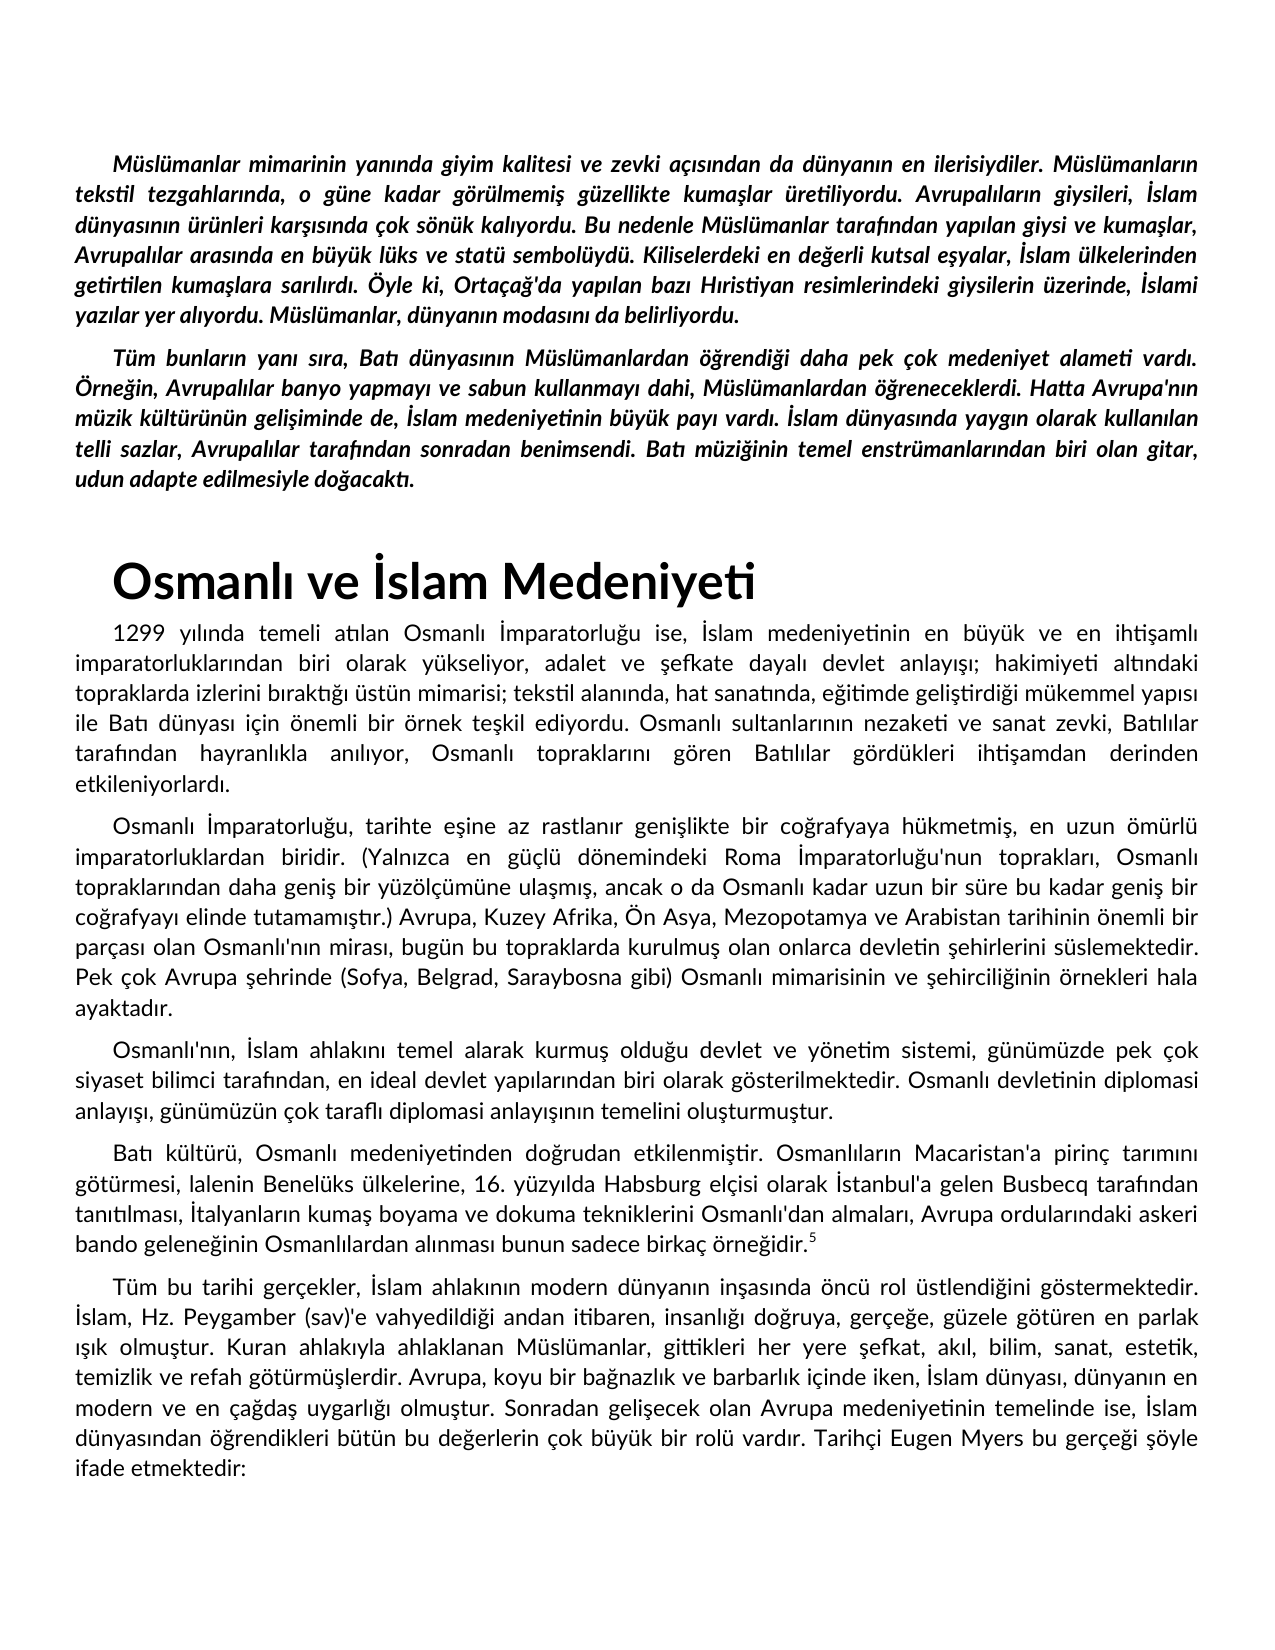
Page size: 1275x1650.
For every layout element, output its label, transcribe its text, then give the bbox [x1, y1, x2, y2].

text Tüm bunların yanı sıra, Batı dünyasının Müslümanlardan öğrendiği daha pek çok medeniyet alameti vardı. Örneğin, Avrupalılar banyo yapmayı ve sabun kullanmayı dahi, Müslümanlardan öğreneceklerdi. Hatta Avrupa'nın müzik kültürünün gelişiminde de, İslam medeniyetinin büyük payı vardı. İslam dünyasında yaygın olarak kullanılan telli sazlar, Avrupalılar tarafından sonradan benimsendi. Batı müziğinin temel enstrümanlarından biri olan gitar, udun adapte edilmesiyle doğacaktı. [75, 344, 1200, 492]
text Tüm bu tarihi gerçekler, İslam ahlakının modern dünyanın inşasında öncü rol üstlendiğini göstermektedir. İslam, Hz. Peygamber (sav)'e vahyedildiği andan itibaren, insanlığı doğruya, gerçeğe, güzele götüren en parlak ışık olmuştur. Kuran ahlakıyla ahlaklanan Müslümanlar, gittikleri her yere şefkat, akıl, bilim, sanat, estetik, temizlik ve refah götürmüşlerdir. Avrupa, koyu bir bağnazlık ve barbarlık içinde iken, İslam dünyası, dünyanın en modern ve en çağdaş uygarlığı olmuştur. Sonradan gelişecek olan Avrupa medeniyetinin temelinde ise, İslam dünyasından öğrendikleri bütün bu değerlerin çok büyük bir rolü vardır. Tarihçi Eugen Myers bu gerçeği şöyle ifade etmektedir: [75, 1272, 1200, 1481]
text Müslümanlar mimarinin yanında giyim kalitesi ve zevki açısından da dünyanın en ilerisiydiler. Müslümanların tekstil tezgahlarında, o güne kadar görülmemiş güzellikte kumaşlar üretiliyordu. Avrupalıların giysileri, İslam dünyasının ürünleri karşısında çok sönük kalıyordu. Bu nedenle Müslümanlar tarafından yapılan giysi ve kumaşlar, Avrupalılar arasında en büyük lüks ve statü sembolüydü. Kiliselerdeki en değerli kutsal eşyalar, İslam ülkelerinden getirtilen kumaşlara sarılırdı. Öyle ki, Ortaçağ'da yapılan bazı Hıristiyan resimlerindeki giysilerin üzerinde, İslami yazılar yer alıyordu. Müslümanlar, dünyanın modasını da belirliyordu. [75, 150, 1200, 328]
text 1299 yılında temeli atılan Osmanlı İmparatorluğu ise, İslam medeniyetinin en büyük ve en ihtişamlı imparatorluklarından biri olarak yükseliyor, adalet ve şefkate dayalı devlet anlayışı; hakimiyeti altındaki topraklarda izlerini bıraktığı üstün mimarisi; tekstil alanında, hat sanatında, eğitimde geliştirdiği mükemmel yapısı ile Batı dünyası için önemli bir örnek teşkil ediyordu. Osmanlı sultanlarının nezaketi ve sanat zevki, Batılılar tarafından hayranlıkla anılıyor, Osmanlı topraklarını gören Batılılar gördükleri ihtişamdan derinden etkileniyorlardı. [75, 618, 1200, 797]
subtitle Osmanlı ve İslam Medeniyeti [112, 550, 1200, 610]
text Osmanlı İmparatorluğu, tarihte eşine az rastlanır genişlikte bir coğrafyaya hükmetmiş, en uzun ömürlü imparatorluklardan biridir. (Yalnızca en güçlü dönemindeki Roma İmparatorluğu'nun toprakları, Osmanlı topraklarından daha geniş bir yüzölçümüne ulaşmış, ancak o da Osmanlı kadar uzun bir süre bu kadar geniş bir coğrafyayı elinde tutamamıştır.) Avrupa, Kuzey Afrika, Ön Asya, Mezopotamya ve Arabistan tarihinin önemli bir parçası olan Osmanlı'nın mirası, bugün bu topraklarda kurulmuş olan onlarca devletin şehirlerini süslemektedir. Pek çok Avrupa şehrinde (Sofya, Belgrad, Saraybosna gibi) Osmanlı mimarisinin ve şehirciliğinin örnekleri hala ayaktadır. [75, 812, 1200, 1021]
text Batı kültürü, Osmanlı medeniyetinden doğrudan etkilenmiştir. Osmanlıların Macaristan'a pirinç tarımını götürmesi, lalenin Benelüks ülkelerine, 16. yüzyılda Habsburg elçisi olarak İstanbul'a gelen Busbecq tarafından tanıtılması, İtalyanların kumaş boyama ve dokuma tekniklerini Osmanlı'dan almaları, Avrupa ordularındaki askeri bando geleneğinin Osmanlılardan alınması bunun sadece birkaç örneğidir.5 [75, 1139, 1200, 1257]
text Osmanlı'nın, İslam ahlakını temel alarak kurmuş olduğu devlet ve yönetim sistemi, günümüzde pek çok siyaset bilimci tarafından, en ideal devlet yapılarından biri olarak gösterilmektedir. Osmanlı devletinin diplomasi anlayışı, günümüzün çok taraflı diplomasi anlayışının temelini oluşturmuştur. [75, 1036, 1200, 1124]
